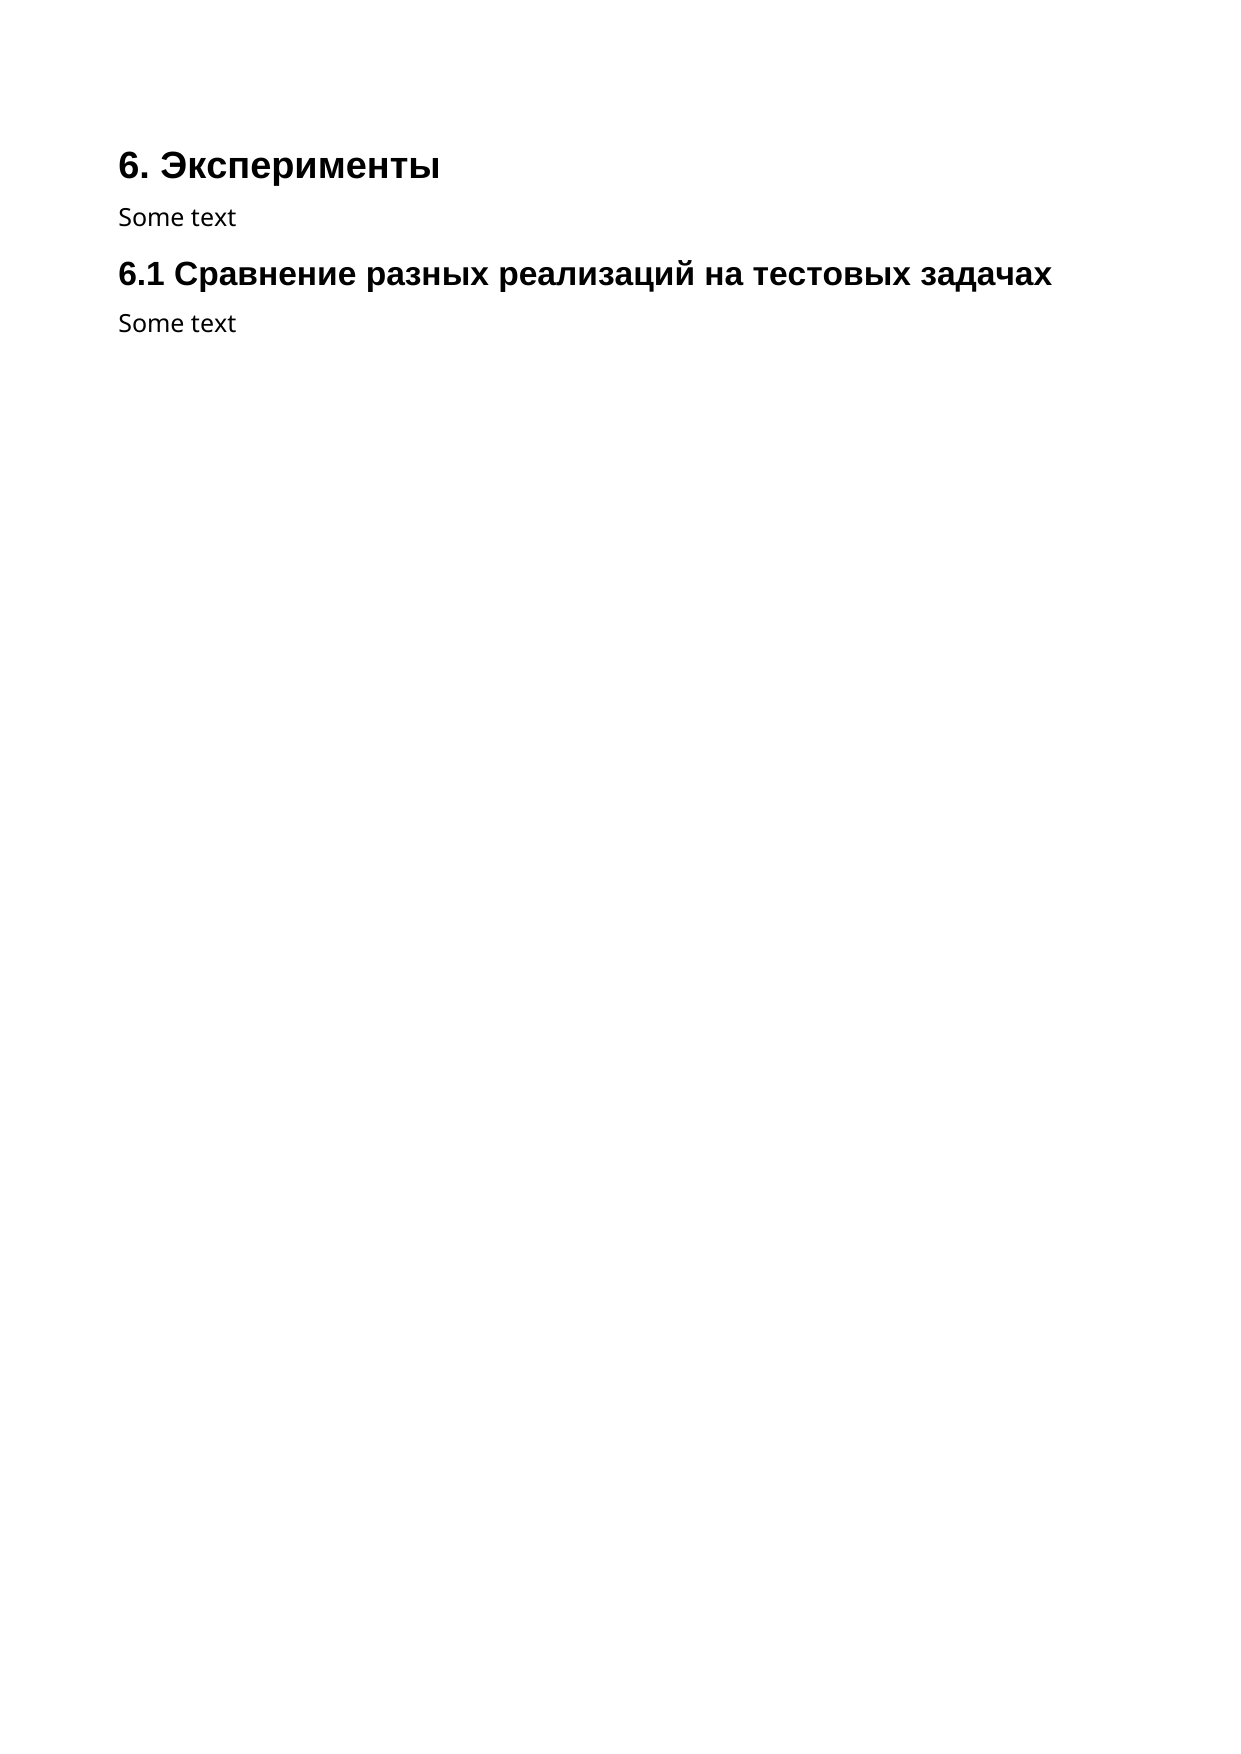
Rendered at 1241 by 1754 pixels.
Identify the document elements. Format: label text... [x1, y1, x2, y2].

text Some text [118, 305, 1122, 339]
subtitle 6.1 Сравнение разных реализаций на тестовых задачах [118, 254, 1122, 293]
text Some text [118, 199, 1122, 233]
subtitle 6. Эксперименты [118, 143, 1122, 187]
